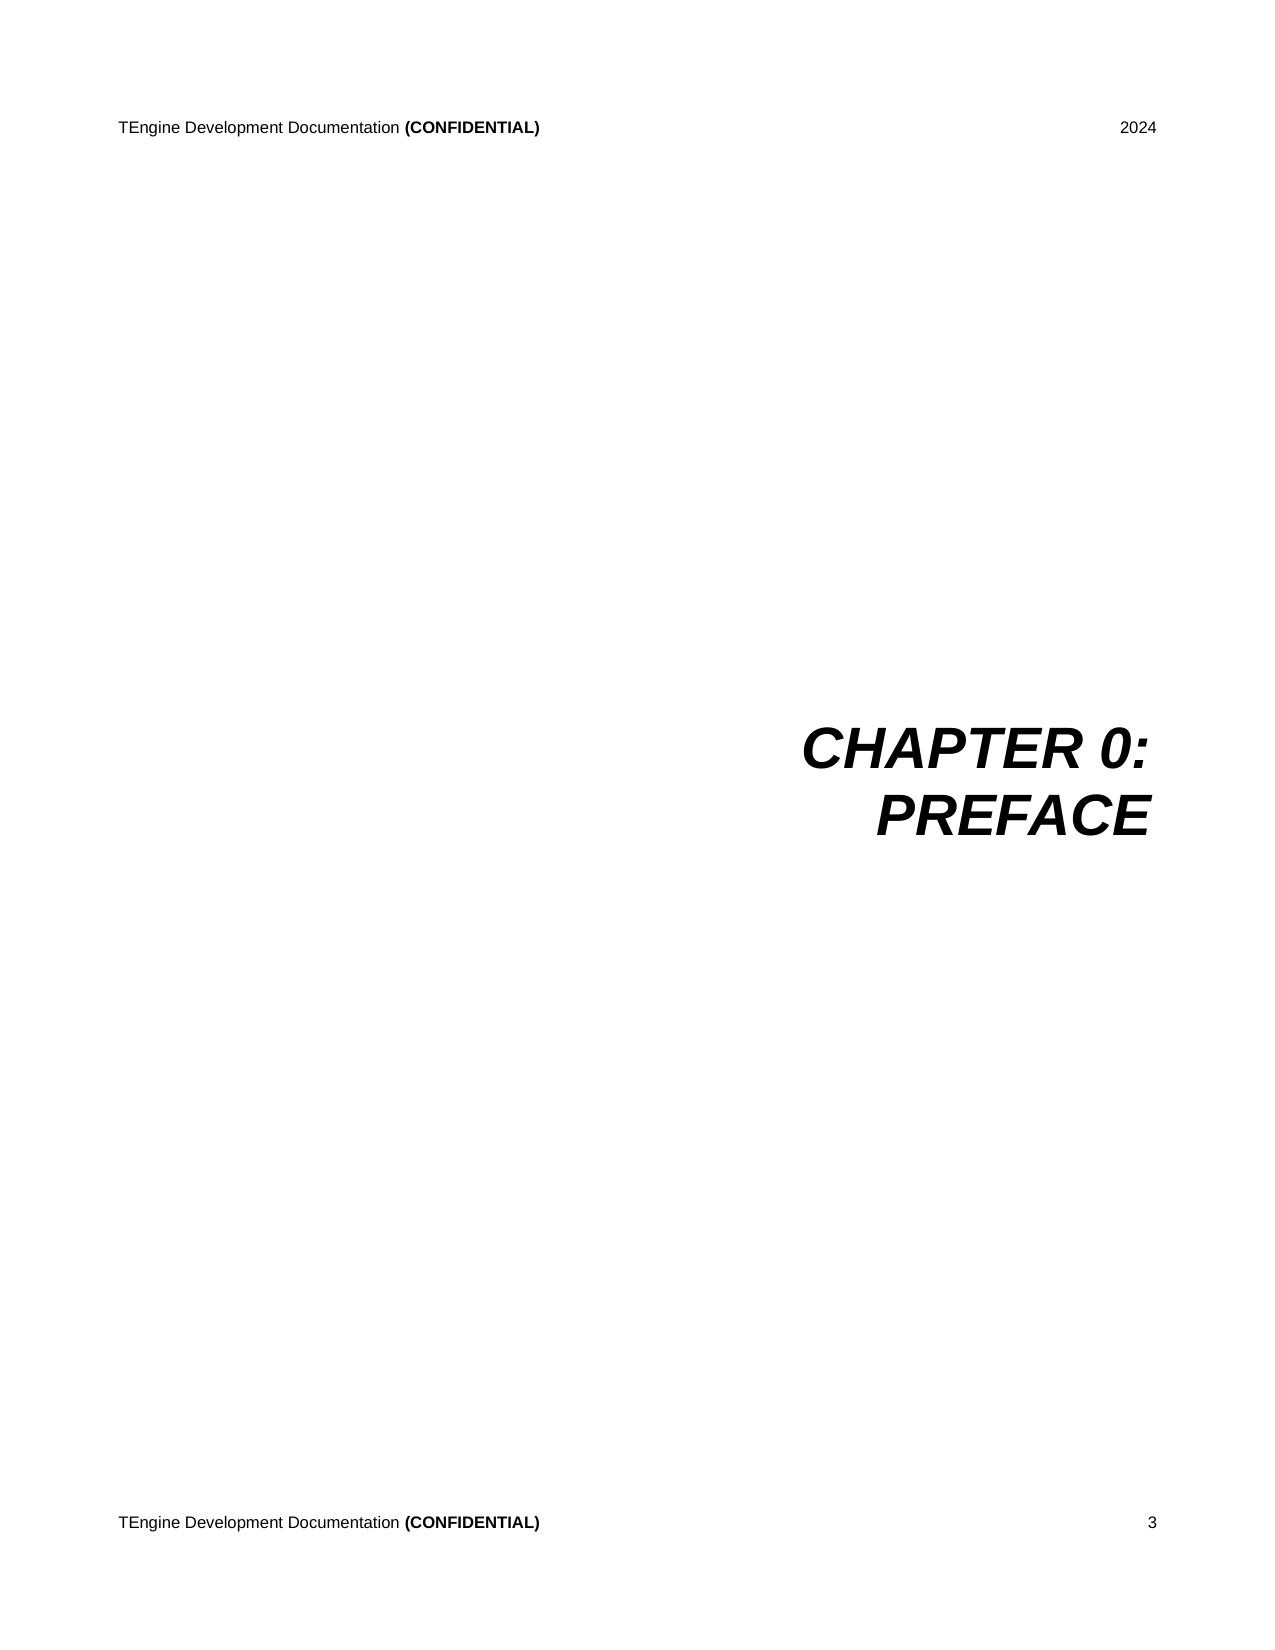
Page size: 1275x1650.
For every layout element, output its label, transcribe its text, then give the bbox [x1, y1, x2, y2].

text PREFACE [118, 781, 1157, 848]
text CHAPTER 0: [118, 713, 1157, 781]
